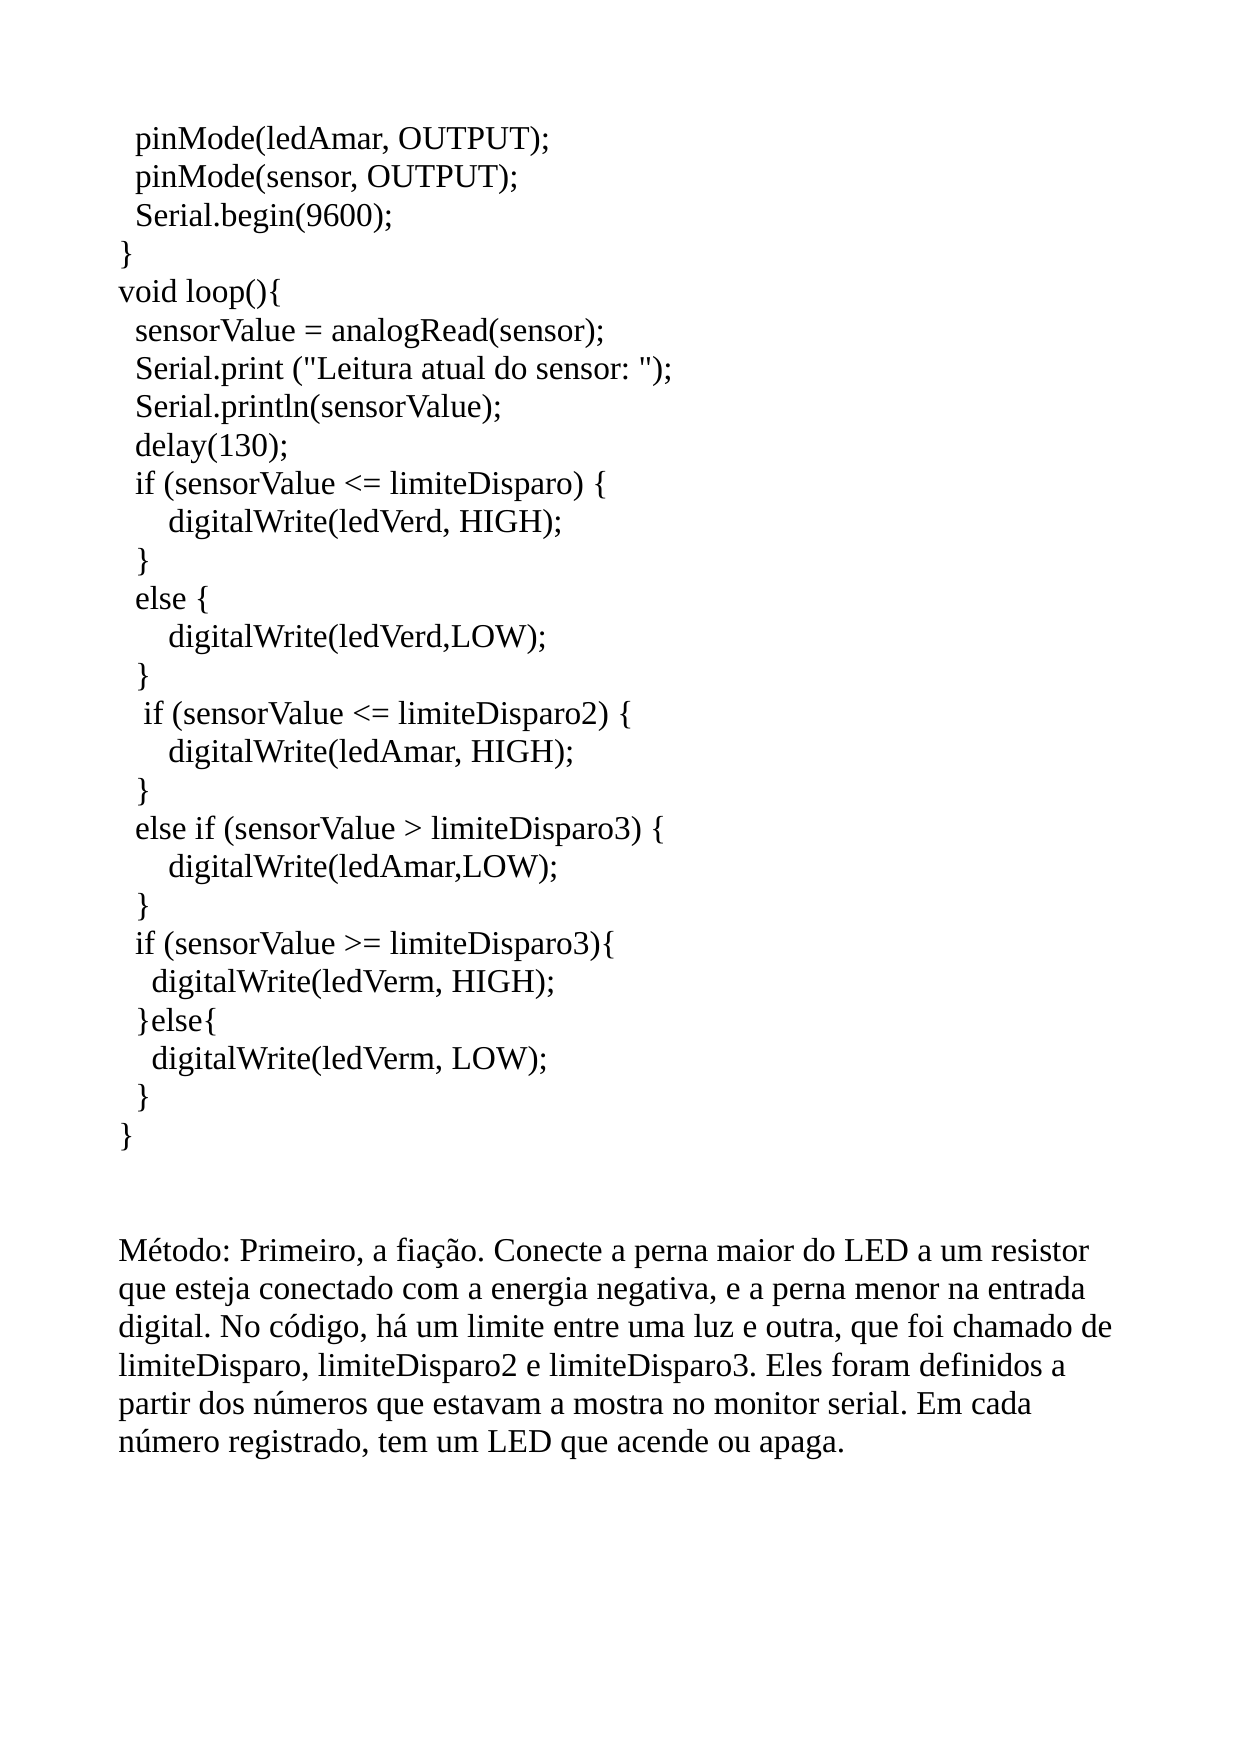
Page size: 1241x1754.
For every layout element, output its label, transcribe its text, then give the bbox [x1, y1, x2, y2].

text Método: Primeiro, a fiação. Conecte a perna maior do LED a um resistor que esteja conectado com a energia negativa, e a perna menor na entrada digital. No código, há um limite entre uma luz e outra, que foi chamado de limiteDisparo, limiteDisparo2 e limiteDisparo3. Eles foram definidos a partir dos números que estavam a mostra no monitor serial. Em cada número registrado, tem um LED que acende ou apaga. [118, 1230, 1122, 1460]
text pinMode(ledAmar, OUTPUT); pinMode(sensor, OUTPUT); Serial.begin(9600); } void loop(){ sensorValue = analogRead(sensor); Serial.print ("Leitura atual do sensor: "); Serial.println(sensorValue); delay(130); if (sensorValue <= limiteDisparo) { digitalWrite(ledVerd, HIGH); } else { digitalWrite(ledVerd,LOW); } if (sensorValue <= limiteDisparo2) { digitalWrite(ledAmar, HIGH); } else if (sensorValue > limiteDisparo3) { digitalWrite(ledAmar,LOW); } if (sensorValue >= limiteDisparo3){ digitalWrite(ledVerm, HIGH); }else{ digitalWrite(ledVerm, LOW); } } [118, 118, 1122, 1153]
